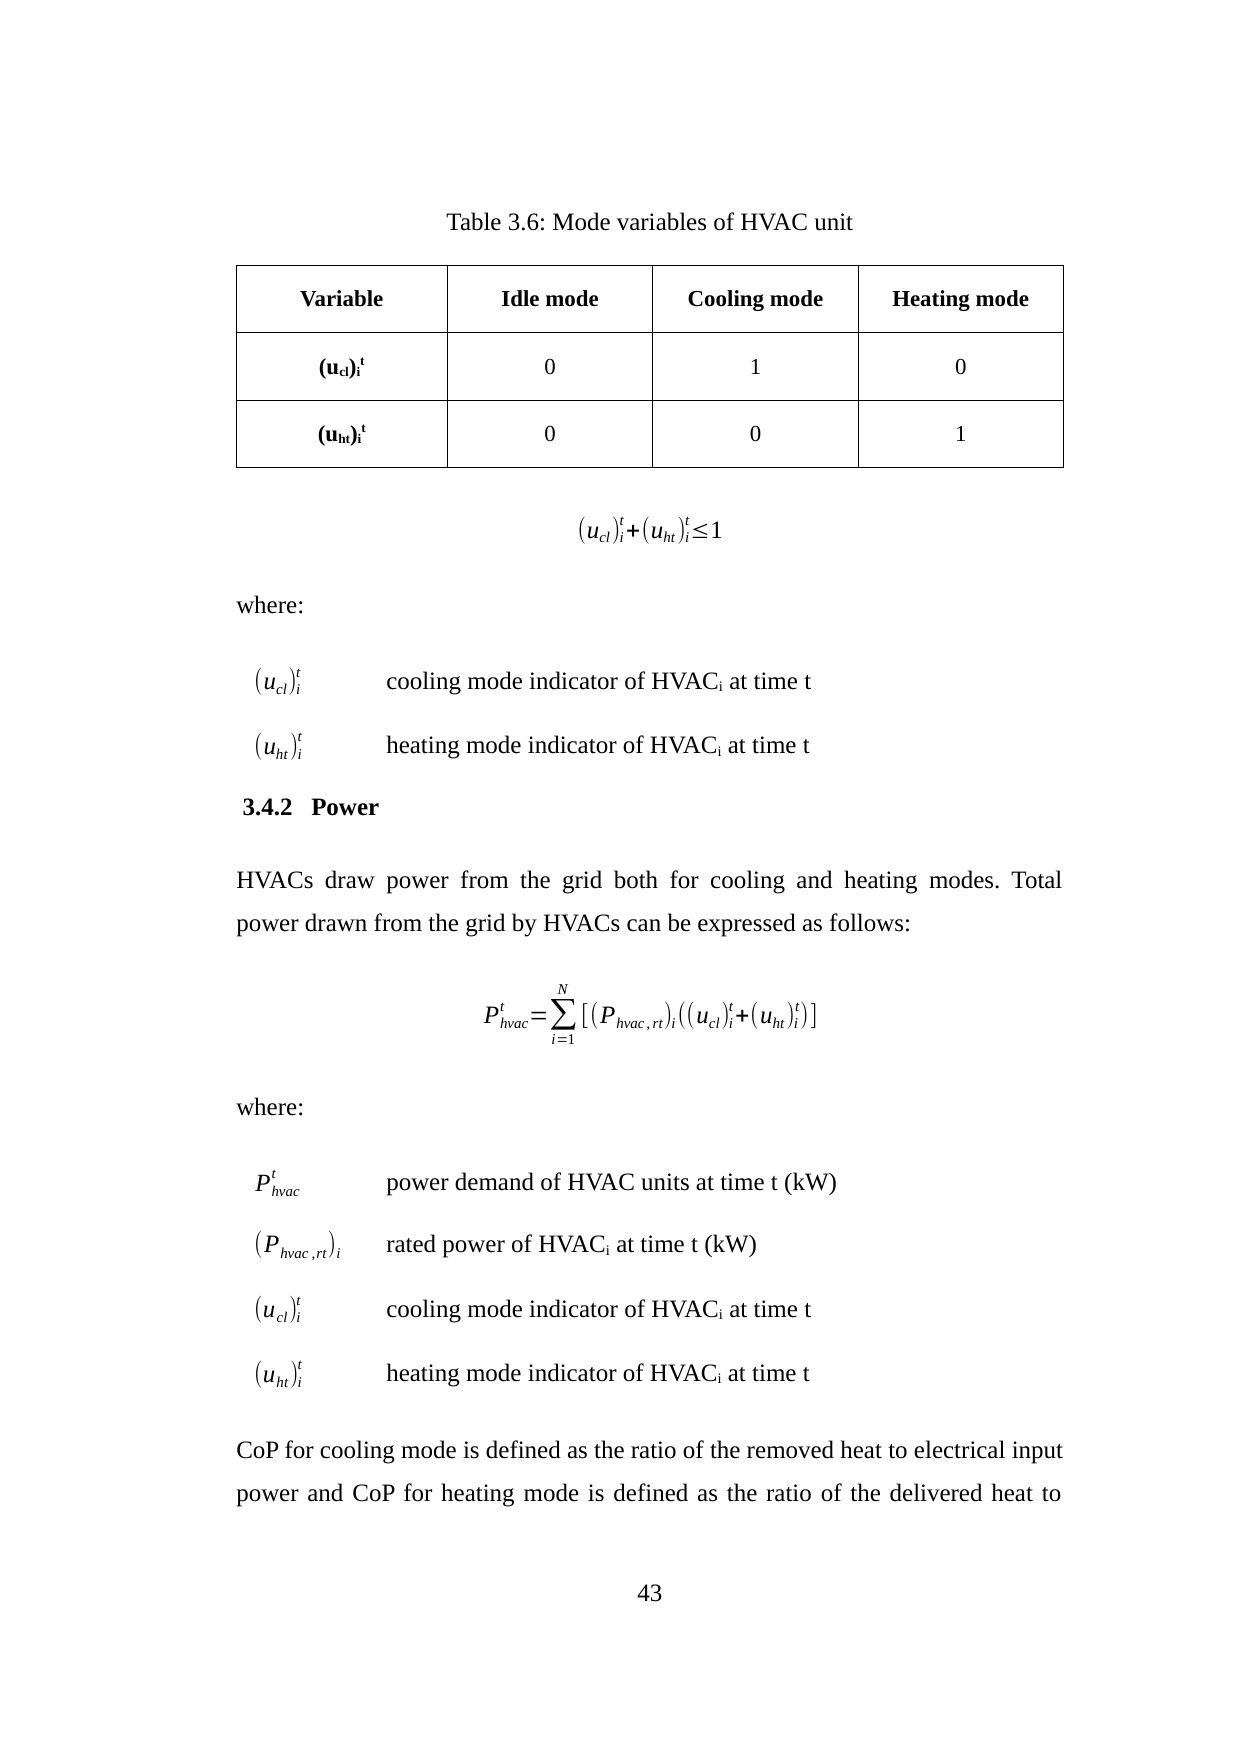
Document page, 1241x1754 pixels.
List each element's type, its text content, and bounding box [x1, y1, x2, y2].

text Table 3.6: Mode variables of HVAC unit [236, 207, 1063, 236]
text HVACs draw power from the grid both for cooling and heating modes. Total power drawn from the grid by HVACs can be expressed as follows: [236, 865, 1063, 937]
text CoP for cooling mode is defined as the ratio of the removed heat to electrical input power and CoP for heating mode is defined as the ratio of the delivered heat to [236, 1435, 1063, 1507]
table_cell 0 [448, 401, 652, 467]
table_header Cooling mode [653, 266, 858, 332]
text cooling mode indicator of HVACi at time t [236, 1291, 1063, 1326]
subtitle Power [236, 792, 1063, 821]
table_cell 0 [448, 333, 652, 400]
table_cell 0 [653, 401, 858, 467]
text heating mode indicator of HVACi at time t [236, 1356, 1063, 1391]
table_cell 0 [859, 333, 1063, 400]
text cooling mode indicator of HVACi at time t [236, 663, 1063, 698]
table_cell (ucl)it [237, 333, 447, 400]
text where: [236, 591, 1063, 619]
table_header Idle mode [448, 266, 652, 332]
text heating mode indicator of HVACi at time t [236, 728, 1063, 763]
text where: [236, 1092, 1063, 1121]
table_cell (uht)it [237, 401, 447, 467]
table_header Variable [237, 266, 447, 332]
text rated power of HVACi at time t (kW) [236, 1229, 1063, 1262]
table_cell 1 [859, 401, 1063, 467]
table_header Heating mode [859, 266, 1063, 332]
table_cell 1 [653, 333, 858, 400]
text power demand of HVAC units at time t (kW) [236, 1165, 1063, 1200]
